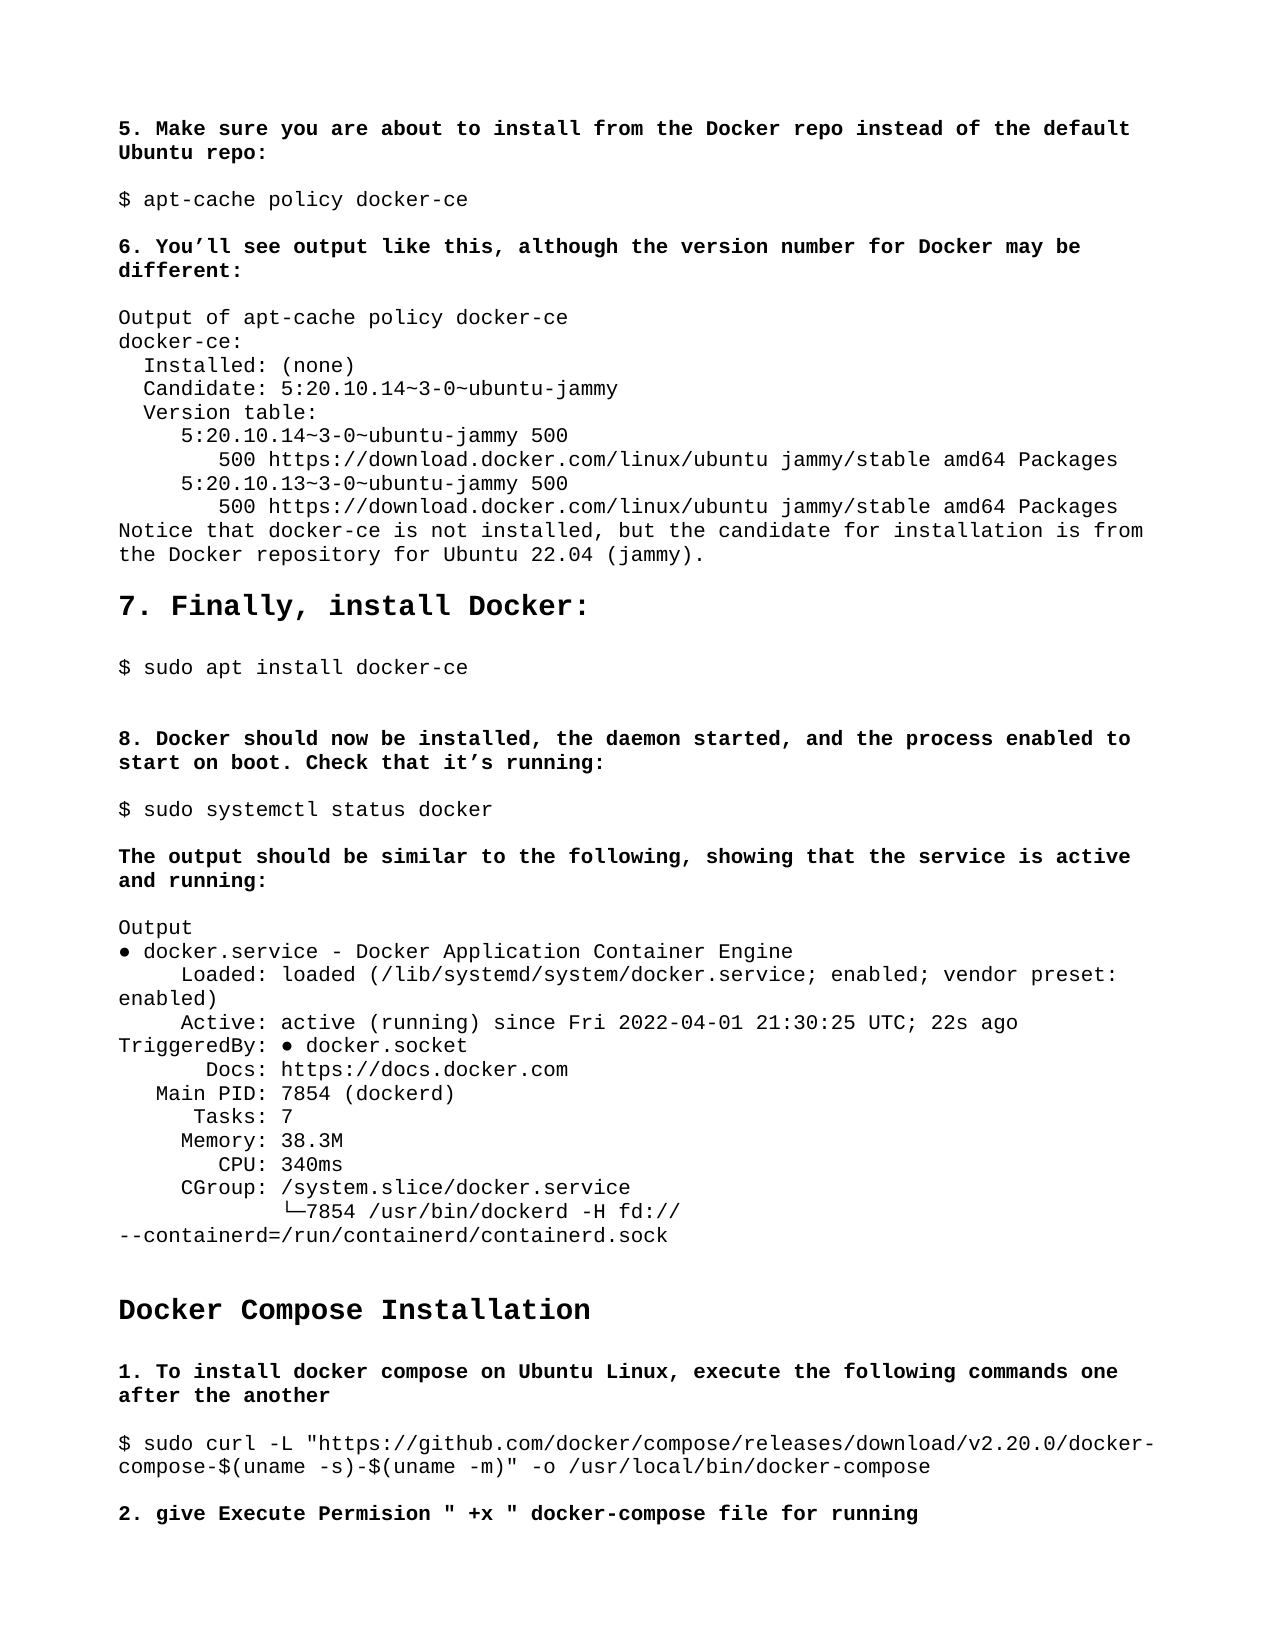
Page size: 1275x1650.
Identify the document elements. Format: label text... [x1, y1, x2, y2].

text 5:20.10.14~3-0~ubuntu-jammy 500 [118, 426, 1157, 449]
text docker-ce: [118, 331, 1157, 354]
text 500 https://download.docker.com/linux/ubuntu jammy/stable amd64 Packages [118, 449, 1157, 473]
text Active: active (running) since Fri 2022-04-01 21:30:25 UTC; 22s ago [118, 1012, 1157, 1035]
text Tasks: 7 [118, 1106, 1157, 1130]
text Docker Compose Installation [118, 1296, 1157, 1328]
text 7. Finally, install Docker: [118, 591, 1157, 624]
text Loaded: loaded (/lib/systemd/system/docker.service; enabled; vendor preset: enabled) [118, 964, 1157, 1012]
text $ sudo systemctl status docker [118, 799, 1157, 823]
text Notice that docker-ce is not installed, but the candidate for installation is from the Docker repository for Ubuntu 22.04 (jammy). [118, 520, 1157, 567]
text 500 https://download.docker.com/linux/ubuntu jammy/stable amd64 Packages [118, 496, 1157, 520]
text Output [118, 917, 1157, 941]
text Candidate: 5:20.10.14~3-0~ubuntu-jammy [118, 378, 1157, 402]
text 2. give Execute Permision " +x " docker-compose file for running [118, 1503, 1157, 1527]
text $ apt-cache policy docker-ce [118, 189, 1157, 213]
text Main PID: 7854 (dockerd) [118, 1083, 1157, 1106]
text 1. To install docker compose on Ubuntu Linux, execute the following commands one after the another [118, 1362, 1157, 1409]
text 8. Docker should now be installed, the daemon started, and the process enabled to start on boot. Check that it’s running: [118, 728, 1157, 775]
text 6. You’ll see output like this, although the version number for Docker may be different: [118, 236, 1157, 284]
text 5:20.10.13~3-0~ubuntu-jammy 500 [118, 473, 1157, 496]
text Version table: [118, 402, 1157, 426]
text Output of apt-cache policy docker-ce [118, 307, 1157, 331]
text ● docker.service - Docker Application Container Engine [118, 941, 1157, 964]
text 5. Make sure you are about to install from the Docker repo instead of the default Ubuntu repo: [118, 118, 1157, 165]
text CPU: 340ms [118, 1154, 1157, 1177]
text $ sudo apt install docker-ce [118, 657, 1157, 681]
text $ sudo curl -L "https://github.com/docker/compose/releases/download/v2.20.0/docker-compose-$(uname -s)-$(uname -m)" -o /usr/local/bin/docker-compose [118, 1432, 1157, 1480]
text The output should be similar to the following, showing that the service is active and running: [118, 846, 1157, 893]
text Memory: 38.3M [118, 1130, 1157, 1154]
text Docs: https://docs.docker.com [118, 1059, 1157, 1083]
text └─7854 /usr/bin/dockerd -H fd:// --containerd=/run/containerd/containerd.sock [118, 1201, 1157, 1248]
text CGroup: /system.slice/docker.service [118, 1177, 1157, 1201]
text Installed: (none) [118, 354, 1157, 378]
text TriggeredBy: ● docker.socket [118, 1035, 1157, 1059]
